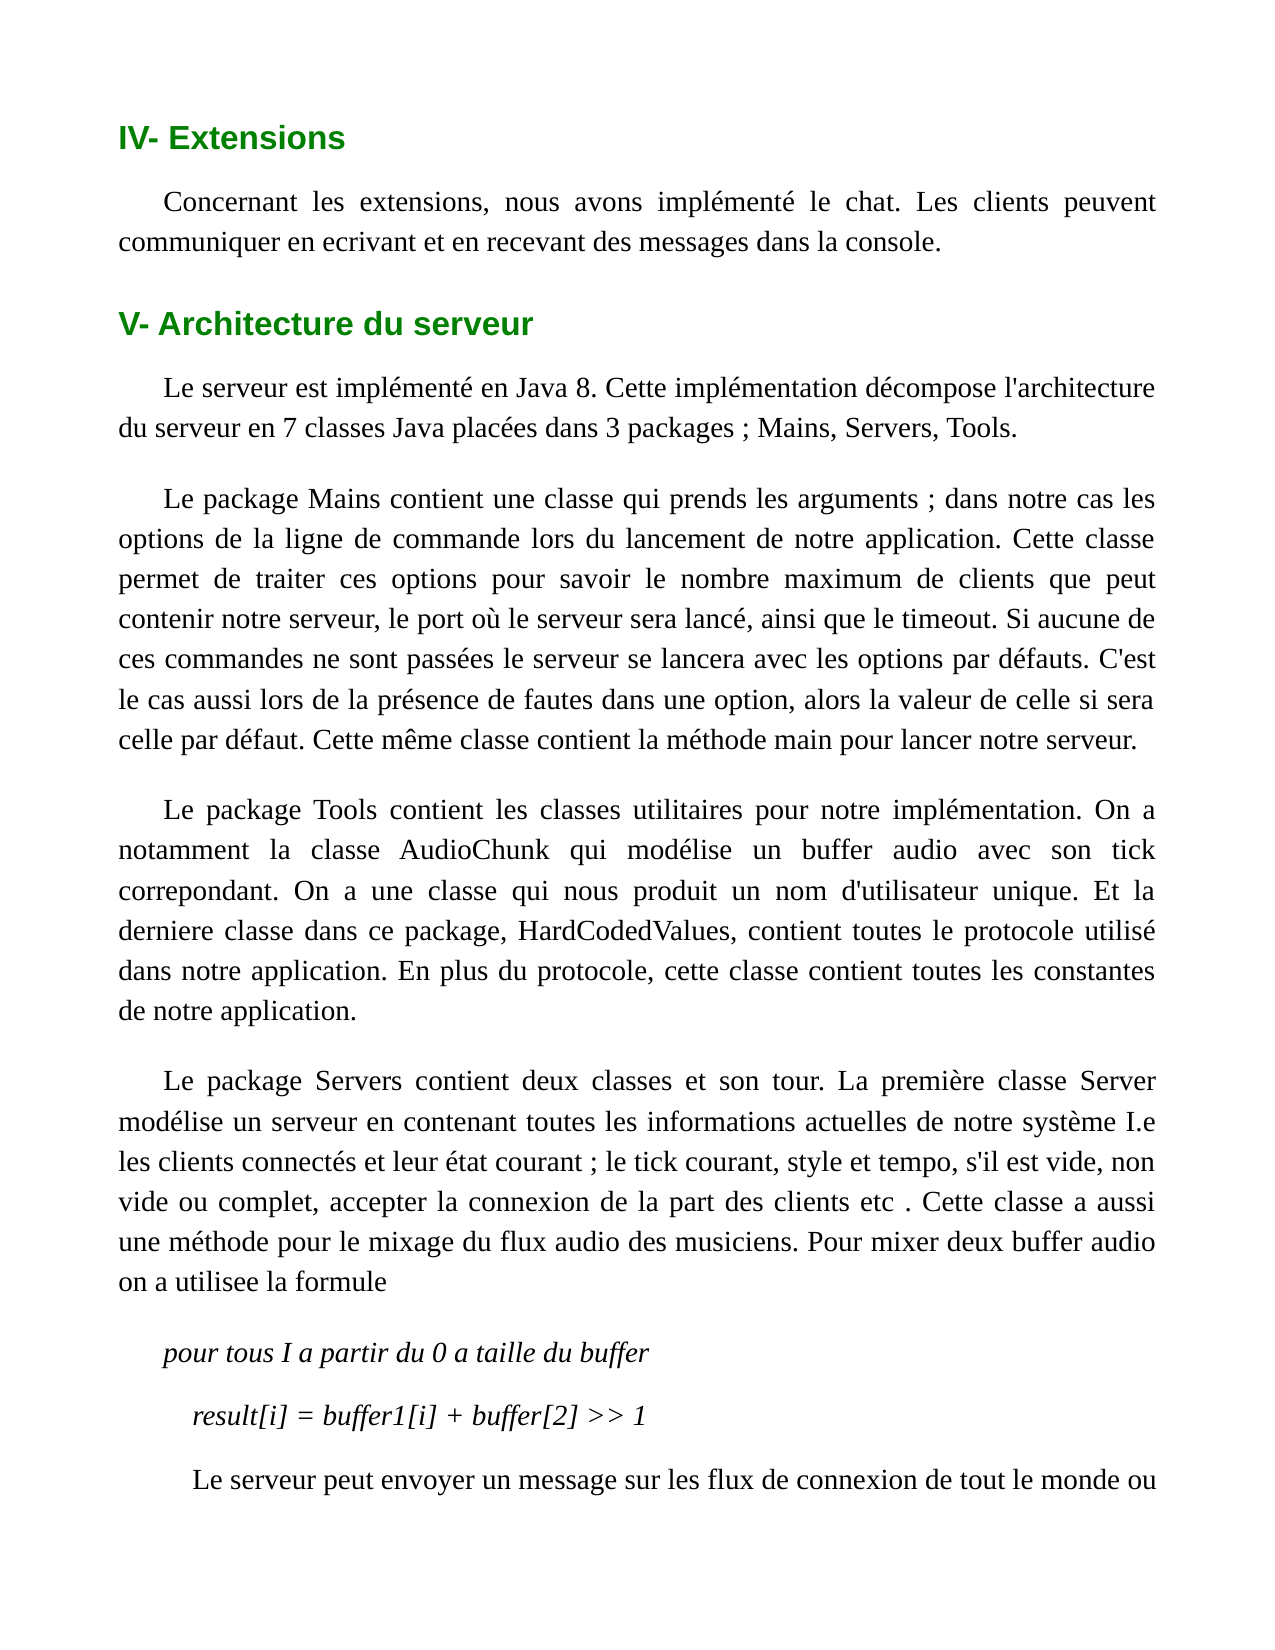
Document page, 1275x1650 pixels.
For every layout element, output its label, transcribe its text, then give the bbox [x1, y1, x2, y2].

text Le serveur peut envoyer un message sur les flux de connexion de tout le monde ou [118, 1462, 1157, 1495]
text Le package Tools contient les classes utilitaires pour notre implémentation. On a notamment la classe AudioChunk qui modélise un buffer audio avec son tick correpondant. On a une classe qui nous produit un nom d'utilisateur unique. Et la derniere classe dans ce package, HardCodedValues, contient toutes le protocole utilisé dans notre application. En plus du protocole, cette classe contient toutes les constantes de notre application. [118, 792, 1157, 1027]
subtitle V- Architecture du serveur [118, 304, 1157, 343]
text result[i] = buffer1[i] + buffer[2] >> 1 [118, 1398, 1157, 1432]
subtitle IV- Extensions [118, 118, 1157, 157]
text Le serveur est implémenté en Java 8. Cette implémentation décompose l'architecture du serveur en 7 classes Java placées dans 3 packages ; Mains, Servers, Tools. [118, 370, 1157, 444]
text Concernant les extensions, nous avons implémenté le chat. Les clients peuvent communiquer en ecrivant et en recevant des messages dans la console. [118, 184, 1157, 258]
text Le package Mains contient une classe qui prends les arguments ; dans notre cas les options de la ligne de commande lors du lancement de notre application. Cette classe permet de traiter ces options pour savoir le nombre maximum de clients que peut contenir notre serveur, le port où le serveur sera lancé, ainsi que le timeout. Si aucune de ces commandes ne sont passées le serveur se lancera avec les options par défauts. C'est le cas aussi lors de la présence de fautes dans une option, alors la valeur de celle si sera celle par défaut. Cette même classe contient la méthode main pour lancer notre serveur. [118, 481, 1157, 756]
text Le package Servers contient deux classes et son tour. La première classe Server modélise un serveur en contenant toutes les informations actuelles de notre système I.e les clients connectés et leur état courant ; le tick courant, style et tempo, s'il est vide, non vide ou complet, accepter la connexion de la part des clients etc . Cette classe a aussi une méthode pour le mixage du flux audio des musiciens. Pour mixer deux buffer audio on a utilisee la formule [118, 1063, 1157, 1298]
text pour tous I a partir du 0 a taille du buffer [118, 1335, 1157, 1368]
